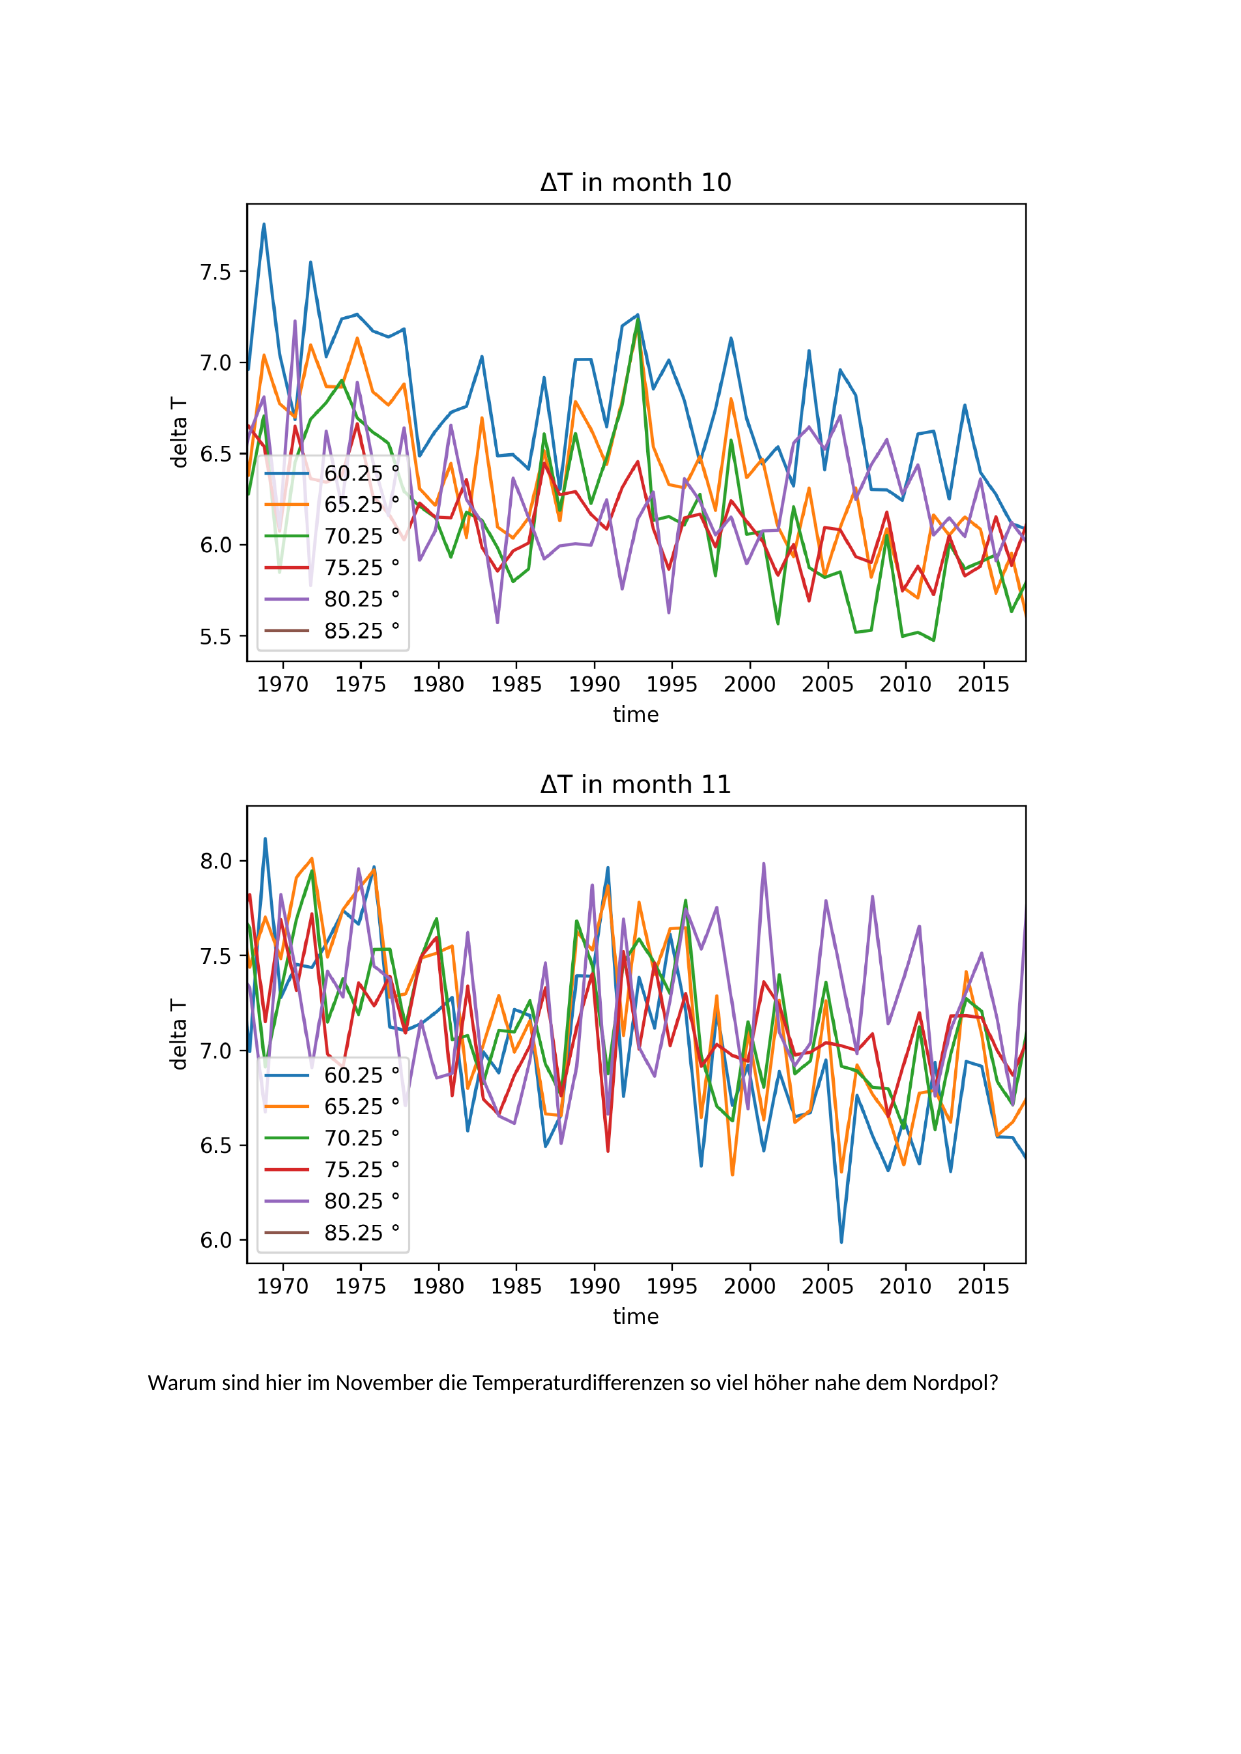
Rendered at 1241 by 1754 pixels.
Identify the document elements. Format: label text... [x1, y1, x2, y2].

text Warum sind hier im November die Temperaturdifferenzen so viel höher nahe dem Nordpol? [148, 1368, 1093, 1396]
